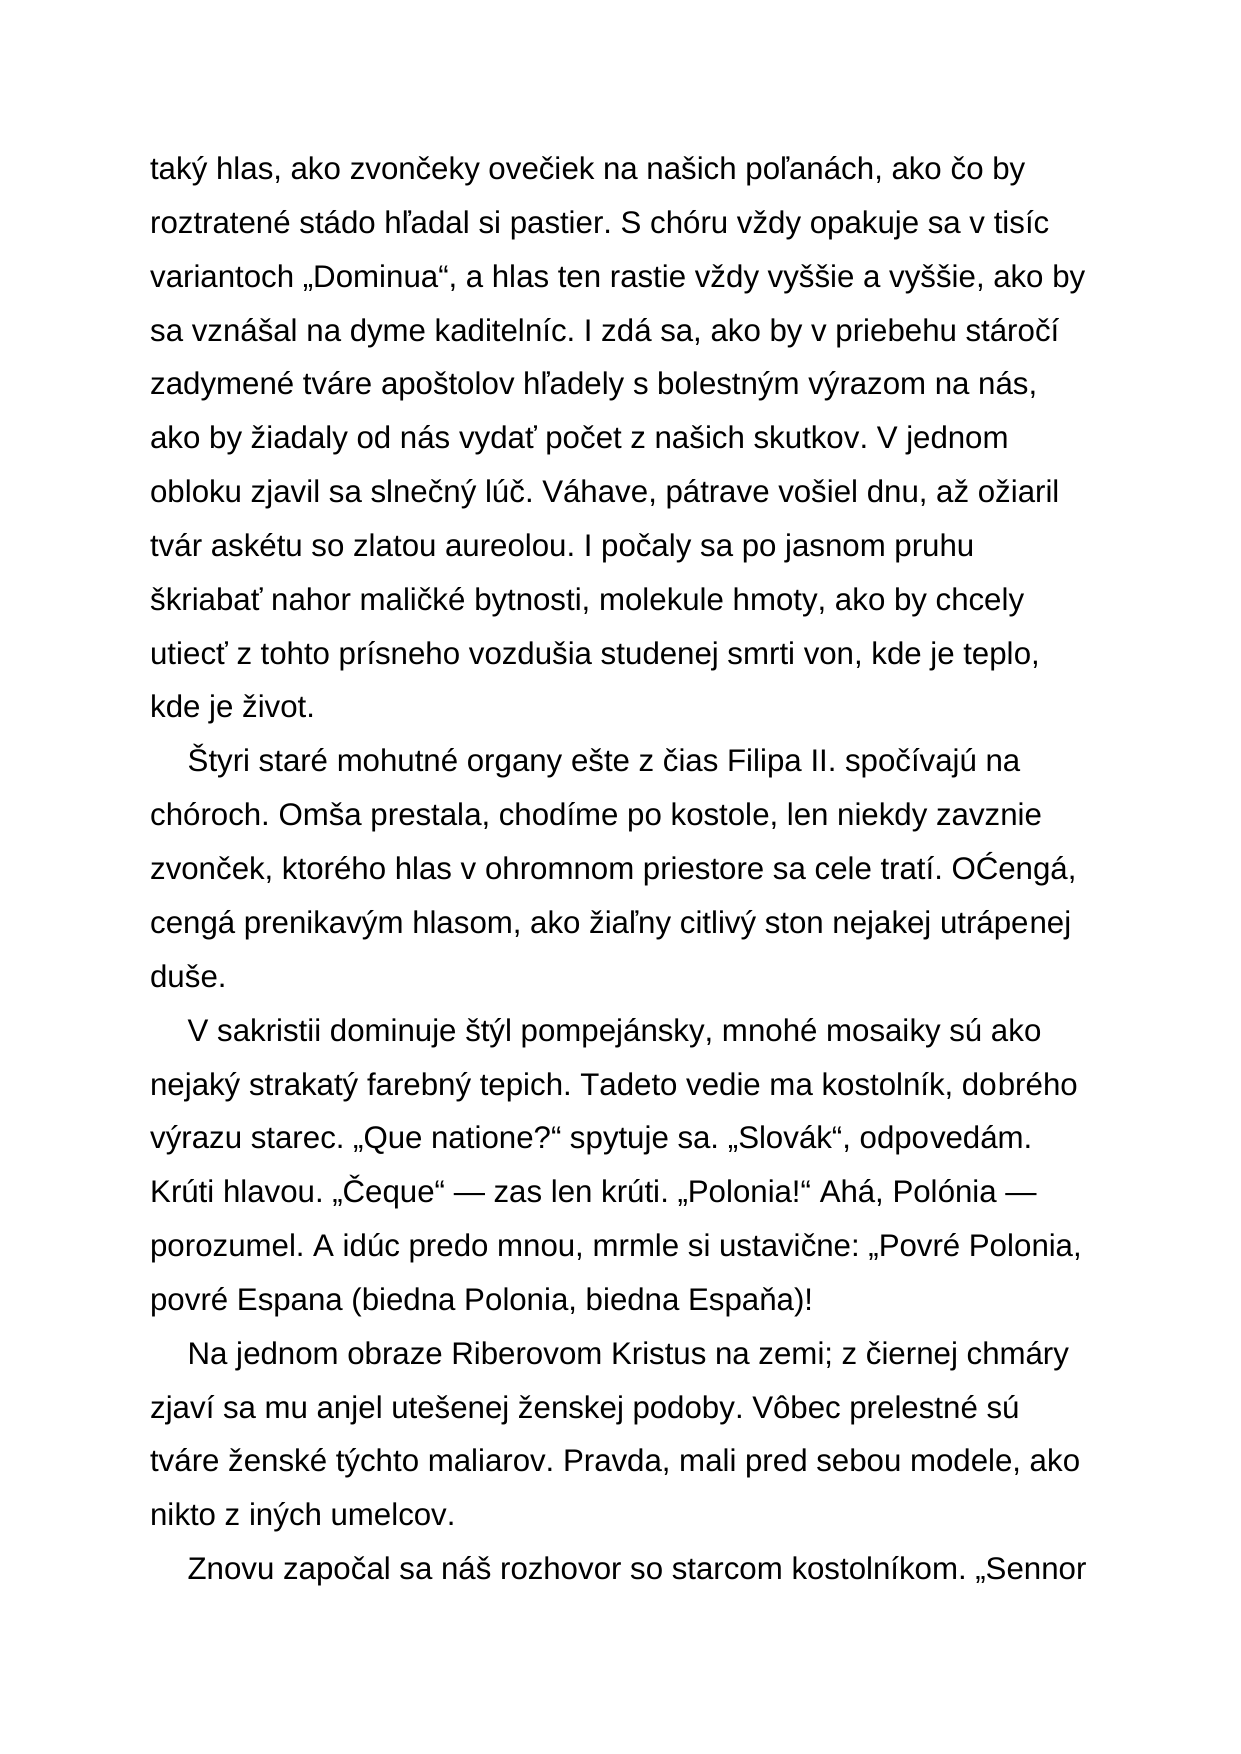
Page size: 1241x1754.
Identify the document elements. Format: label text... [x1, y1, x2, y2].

text Na jednom obraze Riberovom Kristus na zemi; z čiernej chmáry zjaví sa mu anjel utešenej ženskej podoby. Vôbec prelestné sú tváre ženské týchto maliarov. Pravda, mali pred sebou modele, ako nikto z iných umelcov. [150, 1335, 1091, 1532]
text taký hlas, ako zvončeky ovečiek na našich poľanách, ako čo by roztratené stádo hľadal si pastier. S chóru vždy opakuje sa v tisíc variantoch „Dominua“, a hlas ten rastie vždy vyššie a vyššie, ako by sa vznášal na dyme kaditelníc. I zdá sa, ako by v priebehu stáročí zadymené tváre apoštolov hľadely s bolestným výrazom na nás, ako by žiadaly od nás vydať počet z našich skutkov. V jednom obloku zjavil sa slnečný lúč. Váhave, pátrave vošiel dnu, až ožiaril tvár askétu so zlatou aureolou. I počaly sa po jasnom pruhu škriabať nahor maličké bytnosti, molekule hmoty, ako by chcely utiecť z tohto prísneho vozdušia studenej smrti von, kde je teplo, kde je život. [150, 150, 1091, 724]
text Znovu započal sa náš rozhovor so starcom kostolníkom. „Sennor [150, 1550, 1091, 1586]
text Štyri staré mohutné organy ešte z čias Filipa II. spočívajú na chóroch. Omša prestala, chodíme po kostole, len niekdy zavznie zvonček, ktorého hlas v ohromnom priestore sa cele tratí. OĆengá, cengá prenikavým hlasom, ako žiaľny citlivý ston nejakej utrápe­nej duše. [150, 742, 1091, 994]
text V sakristii dominuje štýl pompejánsky, mnohé mosaiky sú ako nejaký strakatý farebný tepich. Tadeto vedie ma kostolník, do­brého výrazu starec. „Que natione?“ spytuje sa. „Slovák“, odpo­vedám. Krúti hlavou. „Čeque“ — zas len krúti. „Polonia!“ Ahá, Polónia — porozumel. A idúc predo mnou, mrmle si ustavične: „Povré Polonia, povré Espana (biedna Polonia, biedna Espaňa)! [150, 1012, 1091, 1317]
